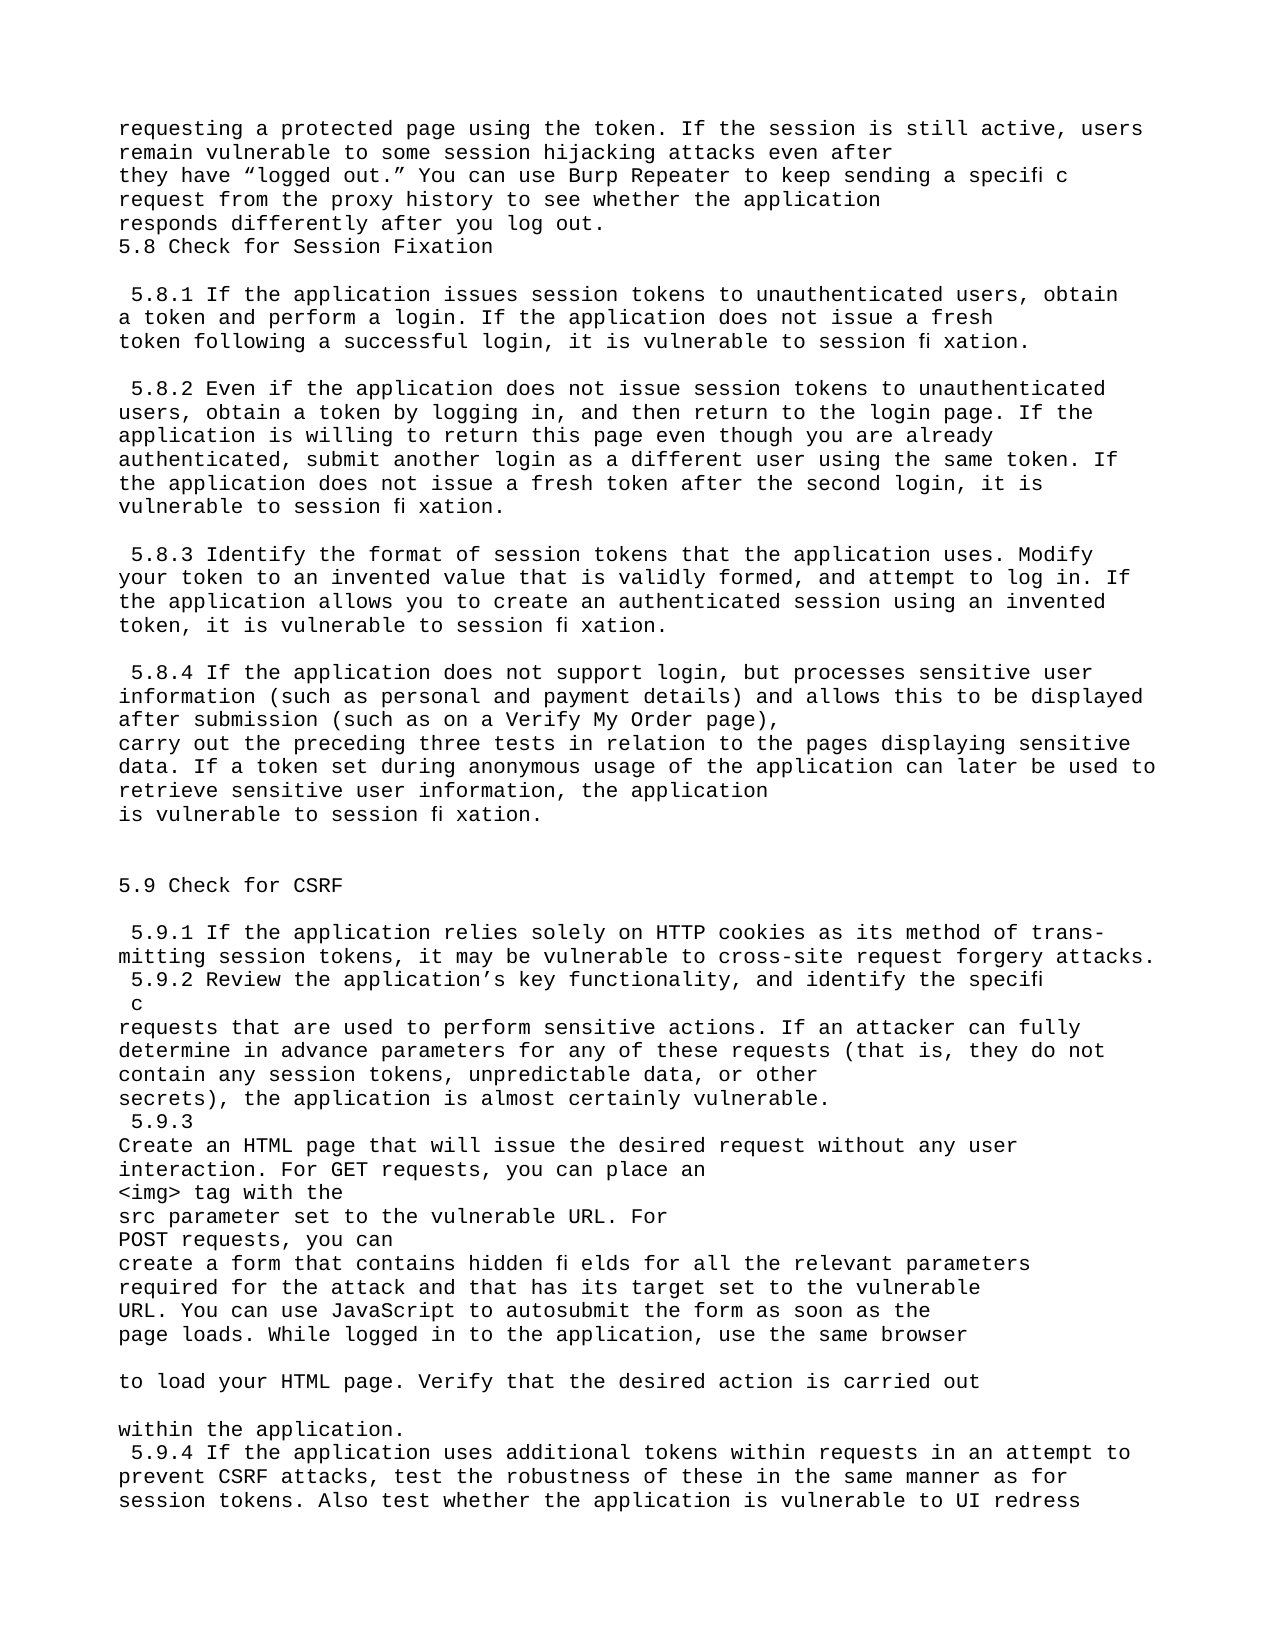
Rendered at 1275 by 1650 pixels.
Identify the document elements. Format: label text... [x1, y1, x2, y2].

text 5.8 Check for Session Fixation [118, 236, 1157, 260]
text 5.9.4 If the application uses additional tokens within requests in an attempt to [118, 1442, 1157, 1466]
text within the application. [118, 1419, 1157, 1442]
text a token and perform a login. If the application does not issue a fresh [118, 307, 1157, 331]
text authenticated, submit another login as a different user using the same token. If the application does not issue a fresh token after the second login, it is vulnerable to session ﬁ xation. [118, 449, 1157, 520]
text secrets), the application is almost certainly vulnerable. [118, 1088, 1157, 1111]
text your token to an invented value that is validly formed, and attempt to log in. If the application allows you to create an authenticated session using an invented token, it is vulnerable to session ﬁ xation. [118, 567, 1157, 638]
text URL. You can use JavaScript to autosubmit the form as soon as the [118, 1300, 1157, 1324]
text Create an HTML page that will issue the desired request without any user interaction. For GET requests, you can place an [118, 1135, 1157, 1182]
text information (such as personal and payment details) and allows this to be displayed after submission (such as on a Verify My Order page), [118, 686, 1157, 733]
text responds differently after you log out. [118, 213, 1157, 236]
text POST requests, you can [118, 1229, 1157, 1253]
text 5.8.3 Identify the format of session tokens that the application uses. Modify [118, 544, 1157, 567]
text is vulnerable to session ﬁ xation. [118, 804, 1157, 827]
text 5.8.4 If the application does not support login, but processes sensitive user [118, 662, 1157, 686]
text page loads. While logged in to the application, use the same browser [118, 1324, 1157, 1348]
text carry out the preceding three tests in relation to the pages displaying sensitive data. If a token set during anonymous usage of the application can later be used to retrieve sensitive user information, the application [118, 733, 1157, 804]
text requesting a protected page using the token. If the session is still active, users remain vulnerable to some session hijacking attacks even after [118, 118, 1157, 165]
text requests that are used to perform sensitive actions. If an attacker can fully determine in advance parameters for any of these requests (that is, they do not contain any session tokens, unpredictable data, or other [118, 1017, 1157, 1088]
text 5.9.2 Review the application’s key functionality, and identify the speciﬁ [118, 969, 1157, 993]
text 5.9.1 If the application relies solely on HTTP cookies as its method of trans- [118, 922, 1157, 946]
text src parameter set to the vulnerable URL. For [118, 1206, 1157, 1229]
text 5.8.1 If the application issues session tokens to unauthenticated users, obtain [118, 284, 1157, 307]
text 5.9.3 [118, 1111, 1157, 1135]
text 5.9 Check for CSRF [118, 875, 1157, 898]
text create a form that contains hidden ﬁ elds for all the relevant parameters [118, 1253, 1157, 1277]
text they have “logged out.” You can use Burp Repeater to keep sending a speciﬁ c request from the proxy history to see whether the application [118, 165, 1157, 213]
text prevent CSRF attacks, test the robustness of these in the same manner as for session tokens. Also test whether the application is vulnerable to UI redress [118, 1466, 1157, 1513]
text required for the attack and that has its target set to the vulnerable [118, 1277, 1157, 1300]
text mitting session tokens, it may be vulnerable to cross-site request forgery attacks. [118, 946, 1157, 969]
text 5.8.2 Even if the application does not issue session tokens to unauthenticated [118, 378, 1157, 402]
text <img> tag with the [118, 1182, 1157, 1206]
text to load your HTML page. Verify that the desired action is carried out [118, 1371, 1157, 1395]
text users, obtain a token by logging in, and then return to the login page. If the application is willing to return this page even though you are already [118, 402, 1157, 449]
text c [118, 993, 1157, 1017]
text token following a successful login, it is vulnerable to session ﬁ xation. [118, 331, 1157, 354]
